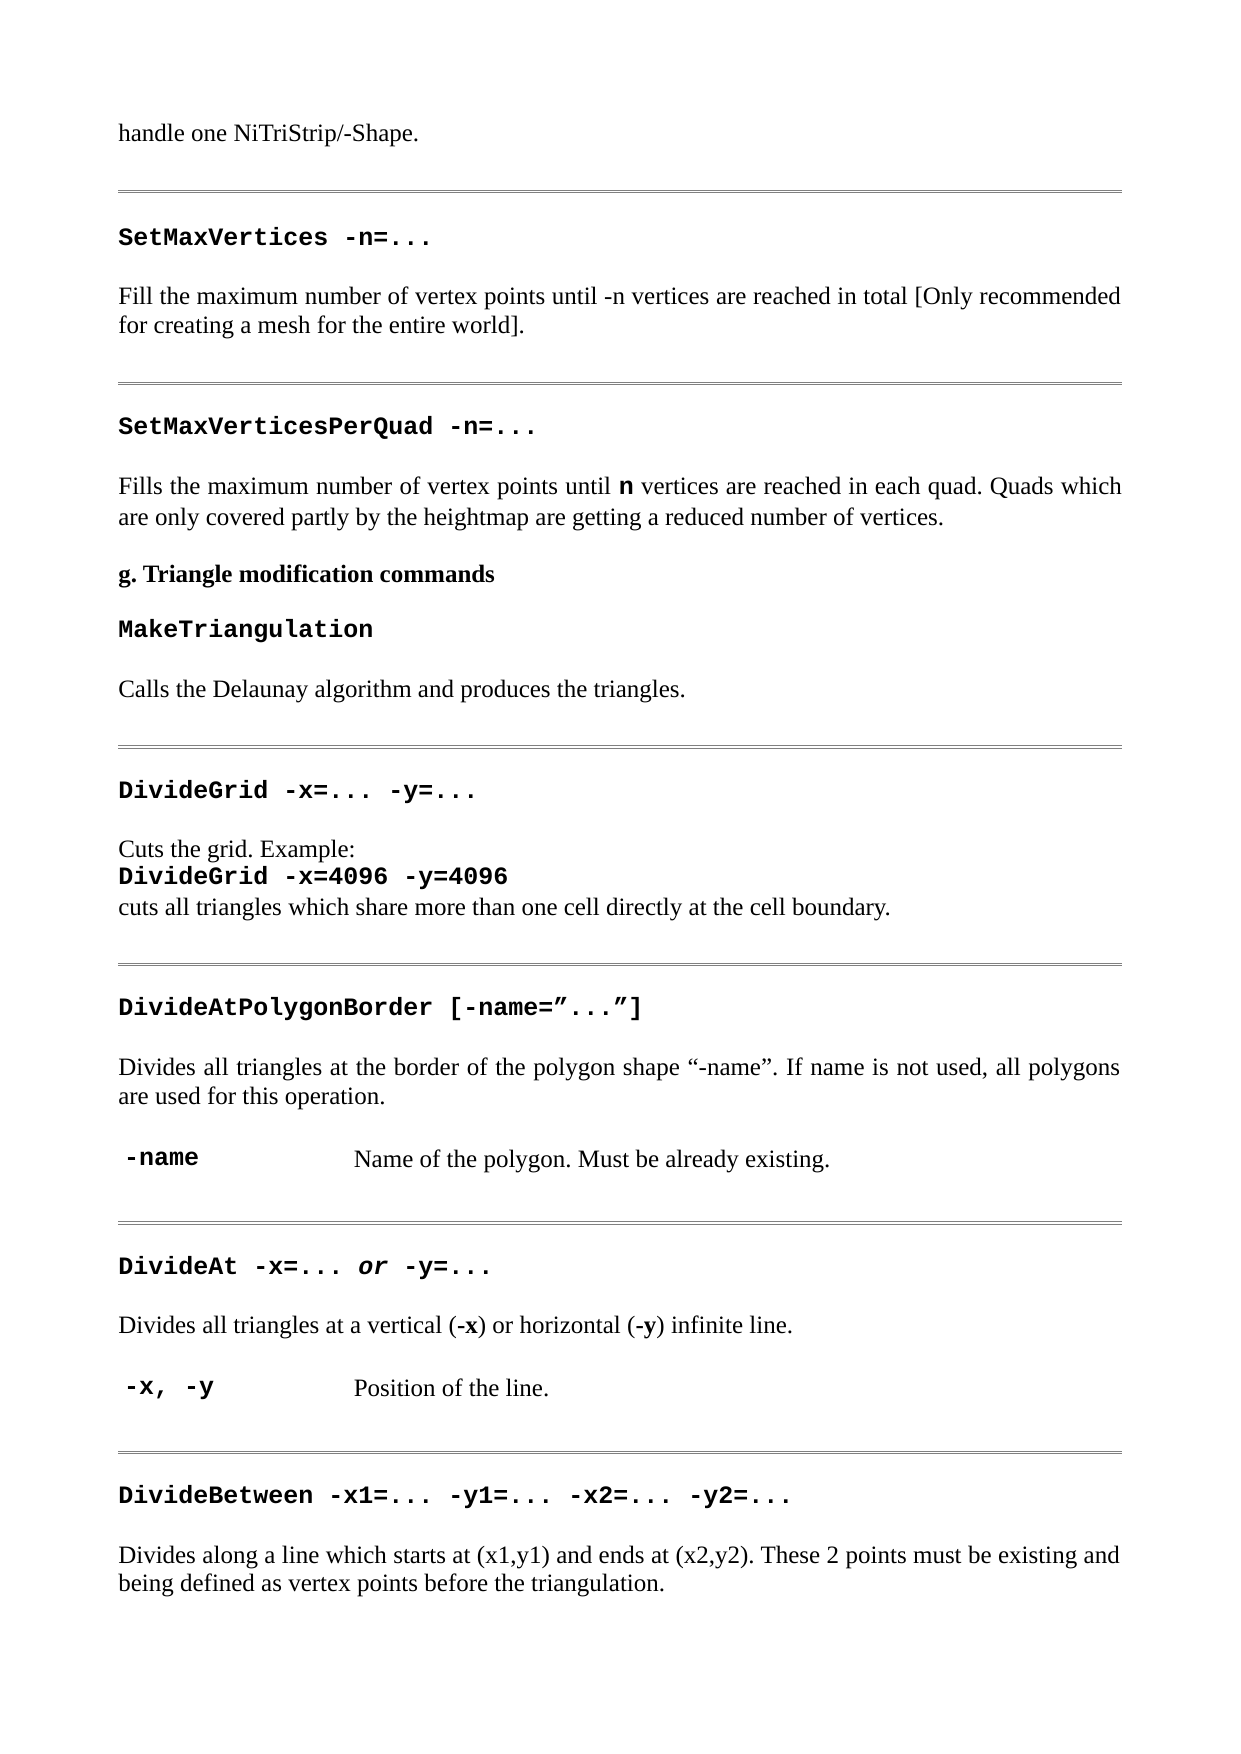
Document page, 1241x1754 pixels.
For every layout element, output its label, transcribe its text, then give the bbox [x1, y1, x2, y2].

table_header Name of the polygon. Must be already existing. [348, 1138, 1123, 1178]
text DivideAt -x=... or -y=... [118, 1253, 1122, 1282]
text SetMaxVertices -n=... [118, 222, 1122, 253]
text Cuts the grid. Example: [118, 834, 1122, 863]
text Calls the Delaunay algorithm and produces the triangles. [118, 674, 1122, 702]
text Divides all triangles at the border of the polygon shape “-name”. If name is not used, all polygons are used for this operation. [118, 1052, 1122, 1109]
text DivideGrid -x=... -y=... [118, 777, 1122, 806]
text DivideBetween -x1=... -y1=... -x2=... -y2=... [118, 1483, 1122, 1511]
text Divides along a line which starts at (x1,y1) and ends at (x2,y2). These 2 points must be existing and being defined as vertex points before the triangulation. [118, 1540, 1122, 1597]
text Fill the maximum number of vertex points until -n vertices are reached in total [Only recommended for creating a mesh for the entire world]. [118, 281, 1122, 339]
text SetMaxVerticesPerQuad -n=... [118, 414, 1122, 442]
text handle one NiTriStrip/-Shape. [118, 118, 1122, 147]
text g. Triangle modification commands [118, 559, 1122, 588]
text Fills the maximum number of vertex points until n vertices are reached in each quad. Quads which are only covered partly by the heightmap are getting a reduced number of vertices. [118, 471, 1122, 530]
table_header -name [118, 1138, 348, 1178]
text DivideGrid -x=4096 -y=4096 [118, 863, 1122, 892]
table_header -x, -y [118, 1368, 348, 1408]
text DivideAtPolygonBorder [-name=”...”] [118, 995, 1122, 1023]
table_header Position of the line. [348, 1368, 1123, 1408]
text MakeTriangulation [118, 617, 1122, 645]
text Divides all triangles at a vertical (-x) or horizontal (-y) infinite line. [118, 1310, 1122, 1339]
text cuts all triangles which share more than one cell directly at the cell boundary. [118, 892, 1122, 920]
